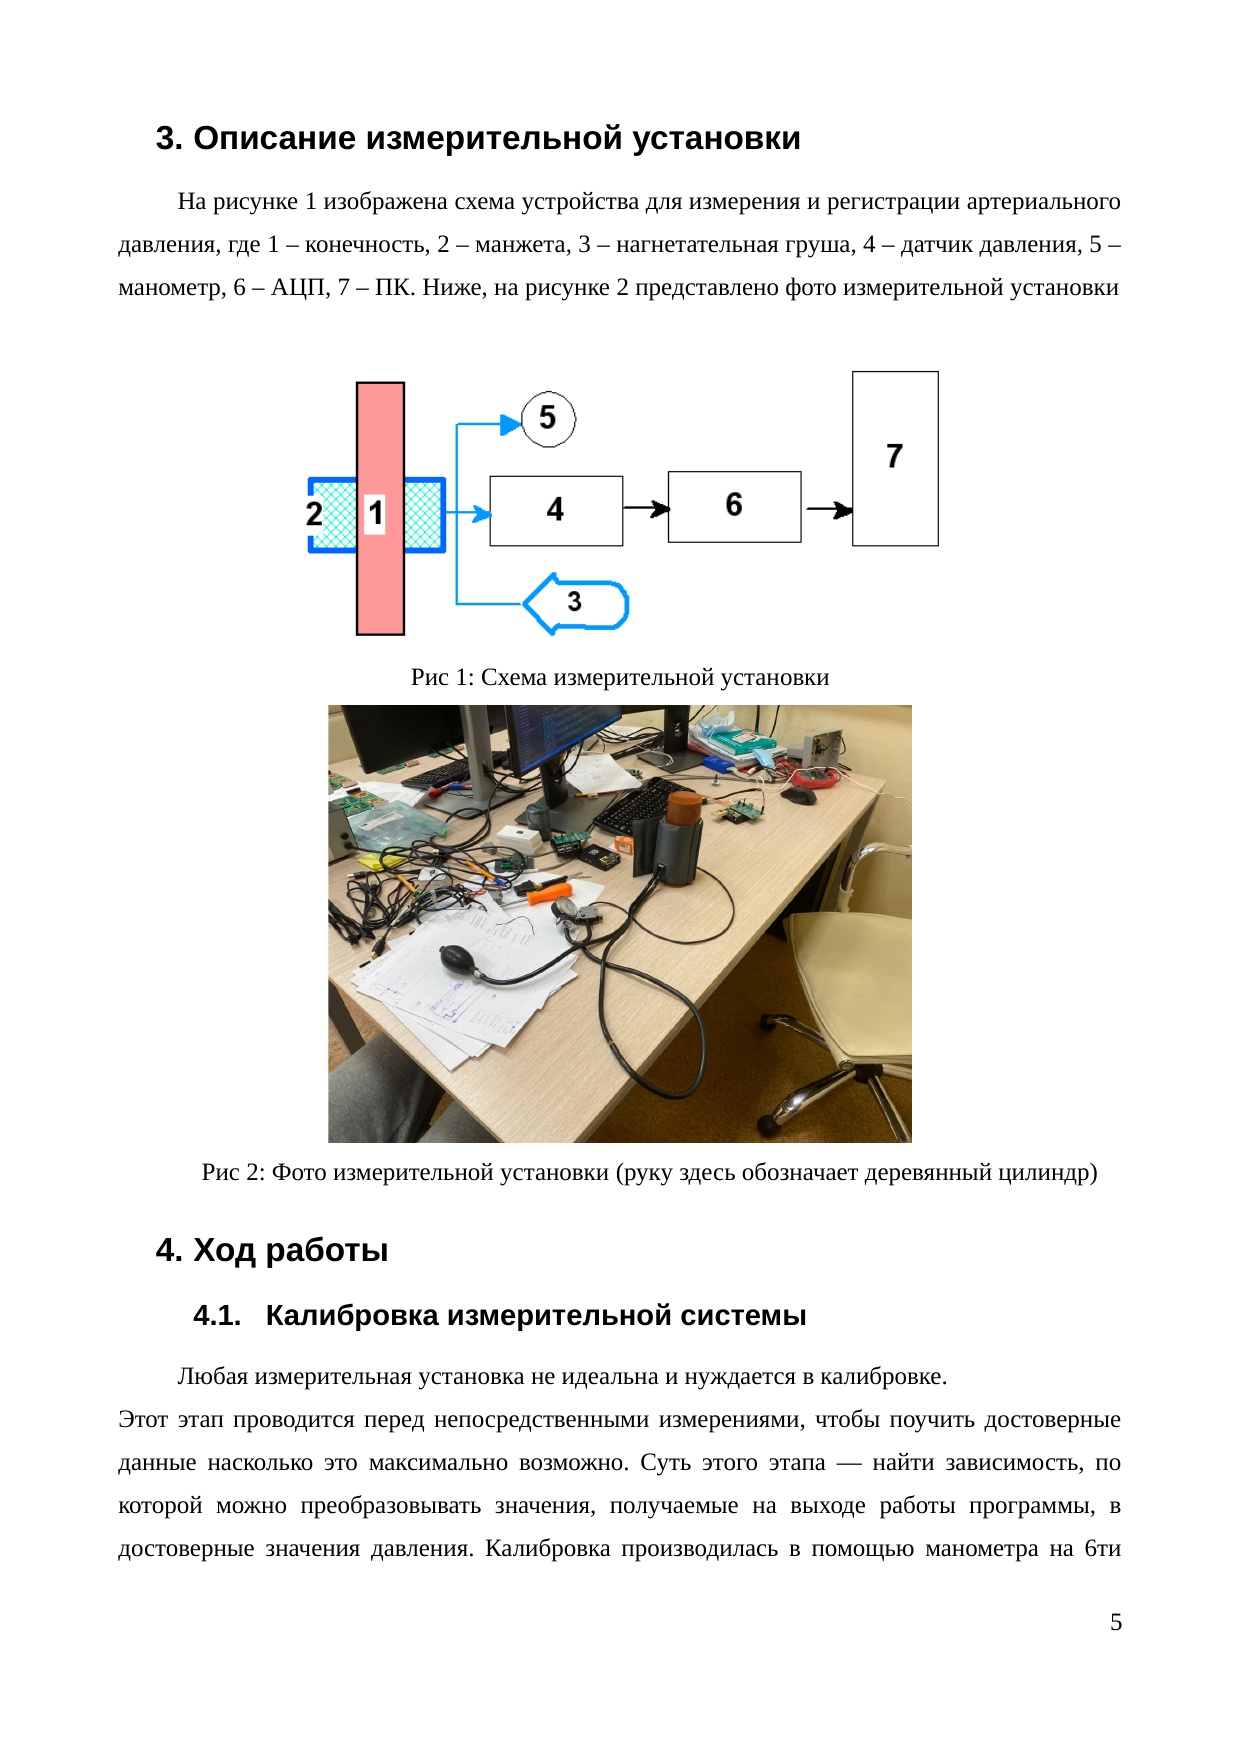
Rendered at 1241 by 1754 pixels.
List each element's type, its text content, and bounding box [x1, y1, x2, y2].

text Любая измерительная установка не идеальна и нуждается в калибровке. [118, 1361, 1122, 1389]
text Этот этап проводится перед непосредственными измерениями, чтобы поучить достоверные данные насколько это максимально возможно. Суть этого этапа — найти зависимость, по которой можно преобразовывать значения, получаемые на выходе работы программы, в достоверные значения давления. Калибровка производилась в помощью манометра на 6ти [118, 1404, 1122, 1562]
subtitle Описание измерительной установки [156, 118, 1122, 157]
text Рис 1: Схема измерительной установки [118, 662, 1122, 691]
text Рис 2: Фото измерительной установки (руку здесь обозначает деревянный цилиндр) [118, 1157, 1122, 1186]
picture [275, 345, 966, 663]
subtitle Ход работы [156, 1230, 1122, 1268]
subtitle Калибровка измерительной системы [193, 1298, 1122, 1331]
picture [328, 705, 912, 1143]
text На рисунке 1 изображена схема устройства для измерения и регистрации артериального давления, где 1 – конечность, 2 – манжета, 3 – нагнетательная груша, 4 – датчик давления, 5 – манометр, 6 – АЦП, 7 – ПК. Ниже, на рисунке 2 представлено фото измерительной установки [118, 186, 1122, 301]
